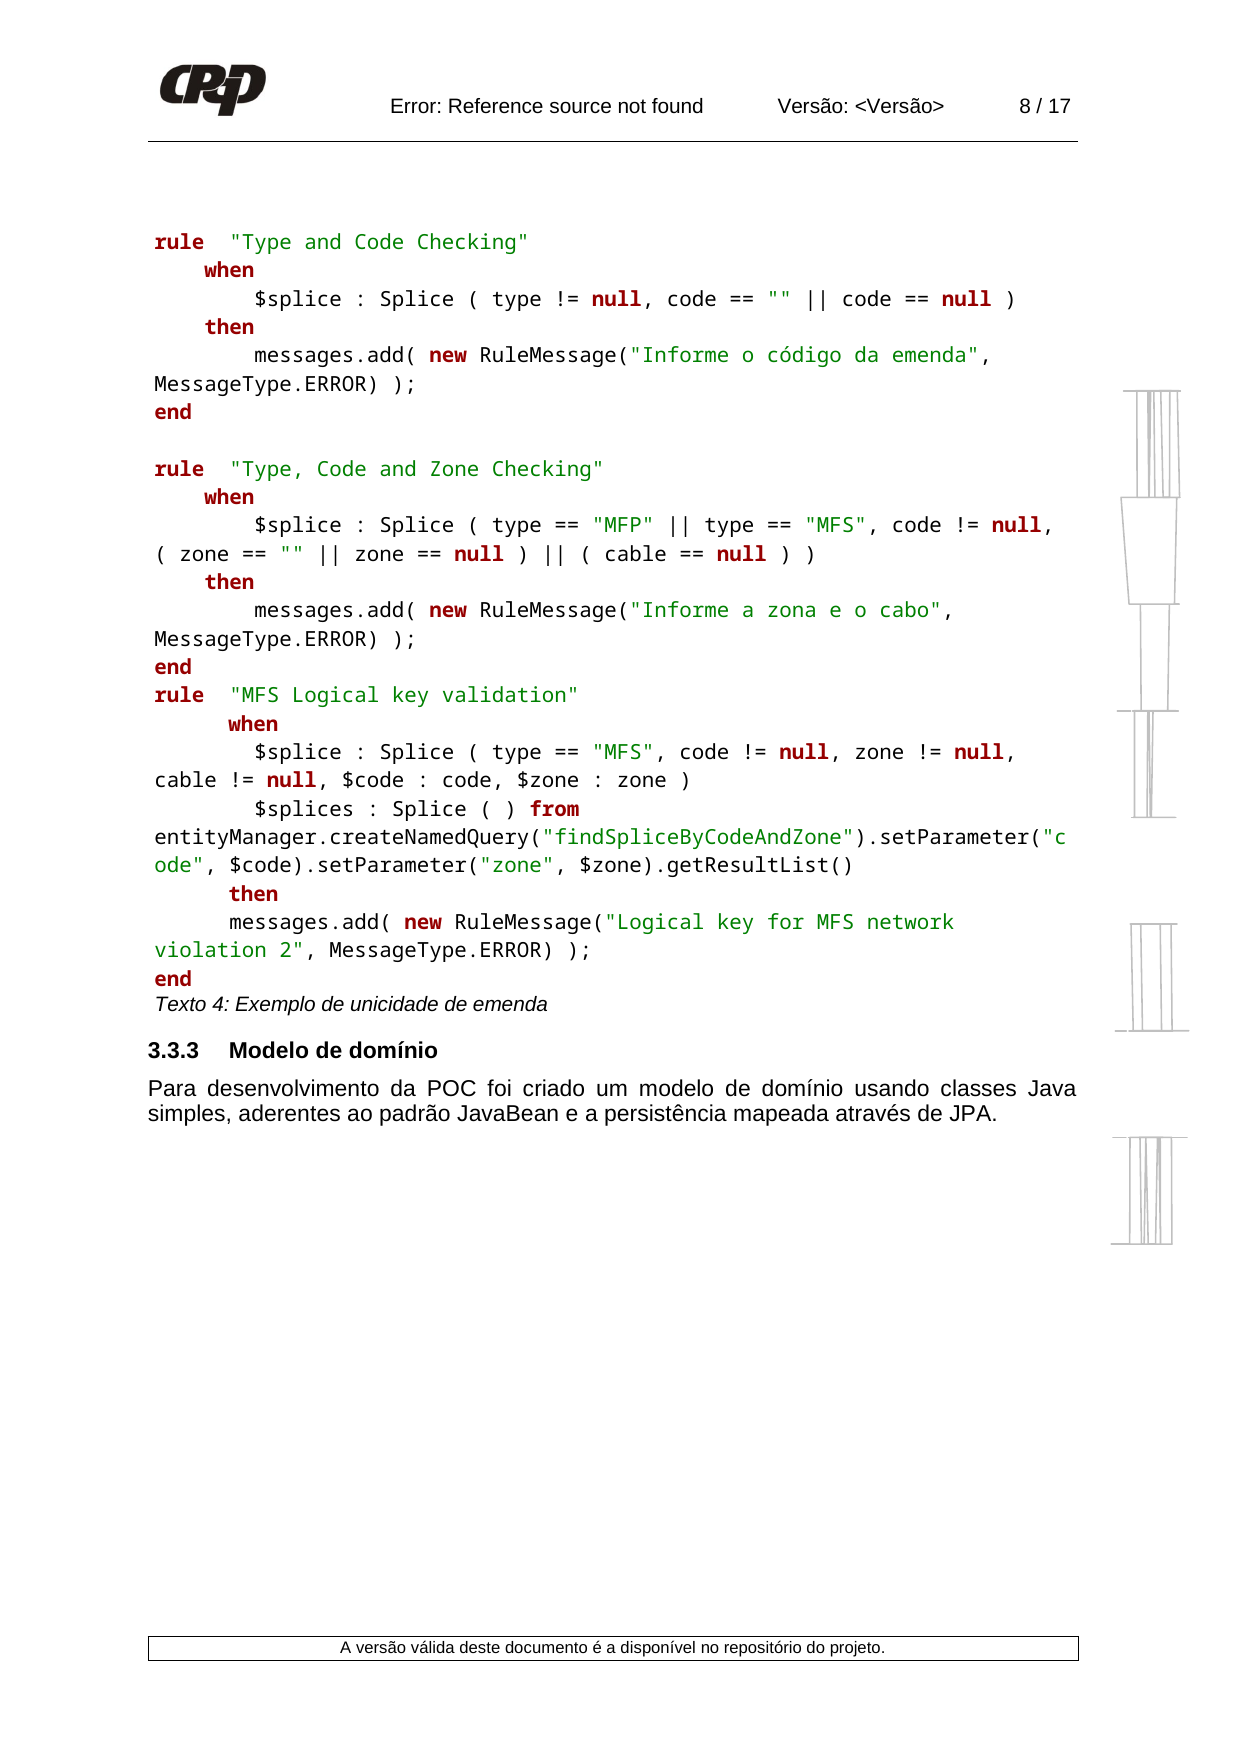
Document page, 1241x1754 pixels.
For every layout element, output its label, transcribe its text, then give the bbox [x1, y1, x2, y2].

text Texto 4: Exemplo de unicidade de emenda [154, 239, 1072, 1016]
picture [155, 59, 271, 119]
subtitle Modelo de domínio [148, 1037, 1078, 1063]
text Para desenvolvimento da POC foi criado um modelo de domínio usando classes Java simples, aderentes ao padrão JavaBean e a persistência mapeada através de JPA. [148, 1075, 1078, 1126]
